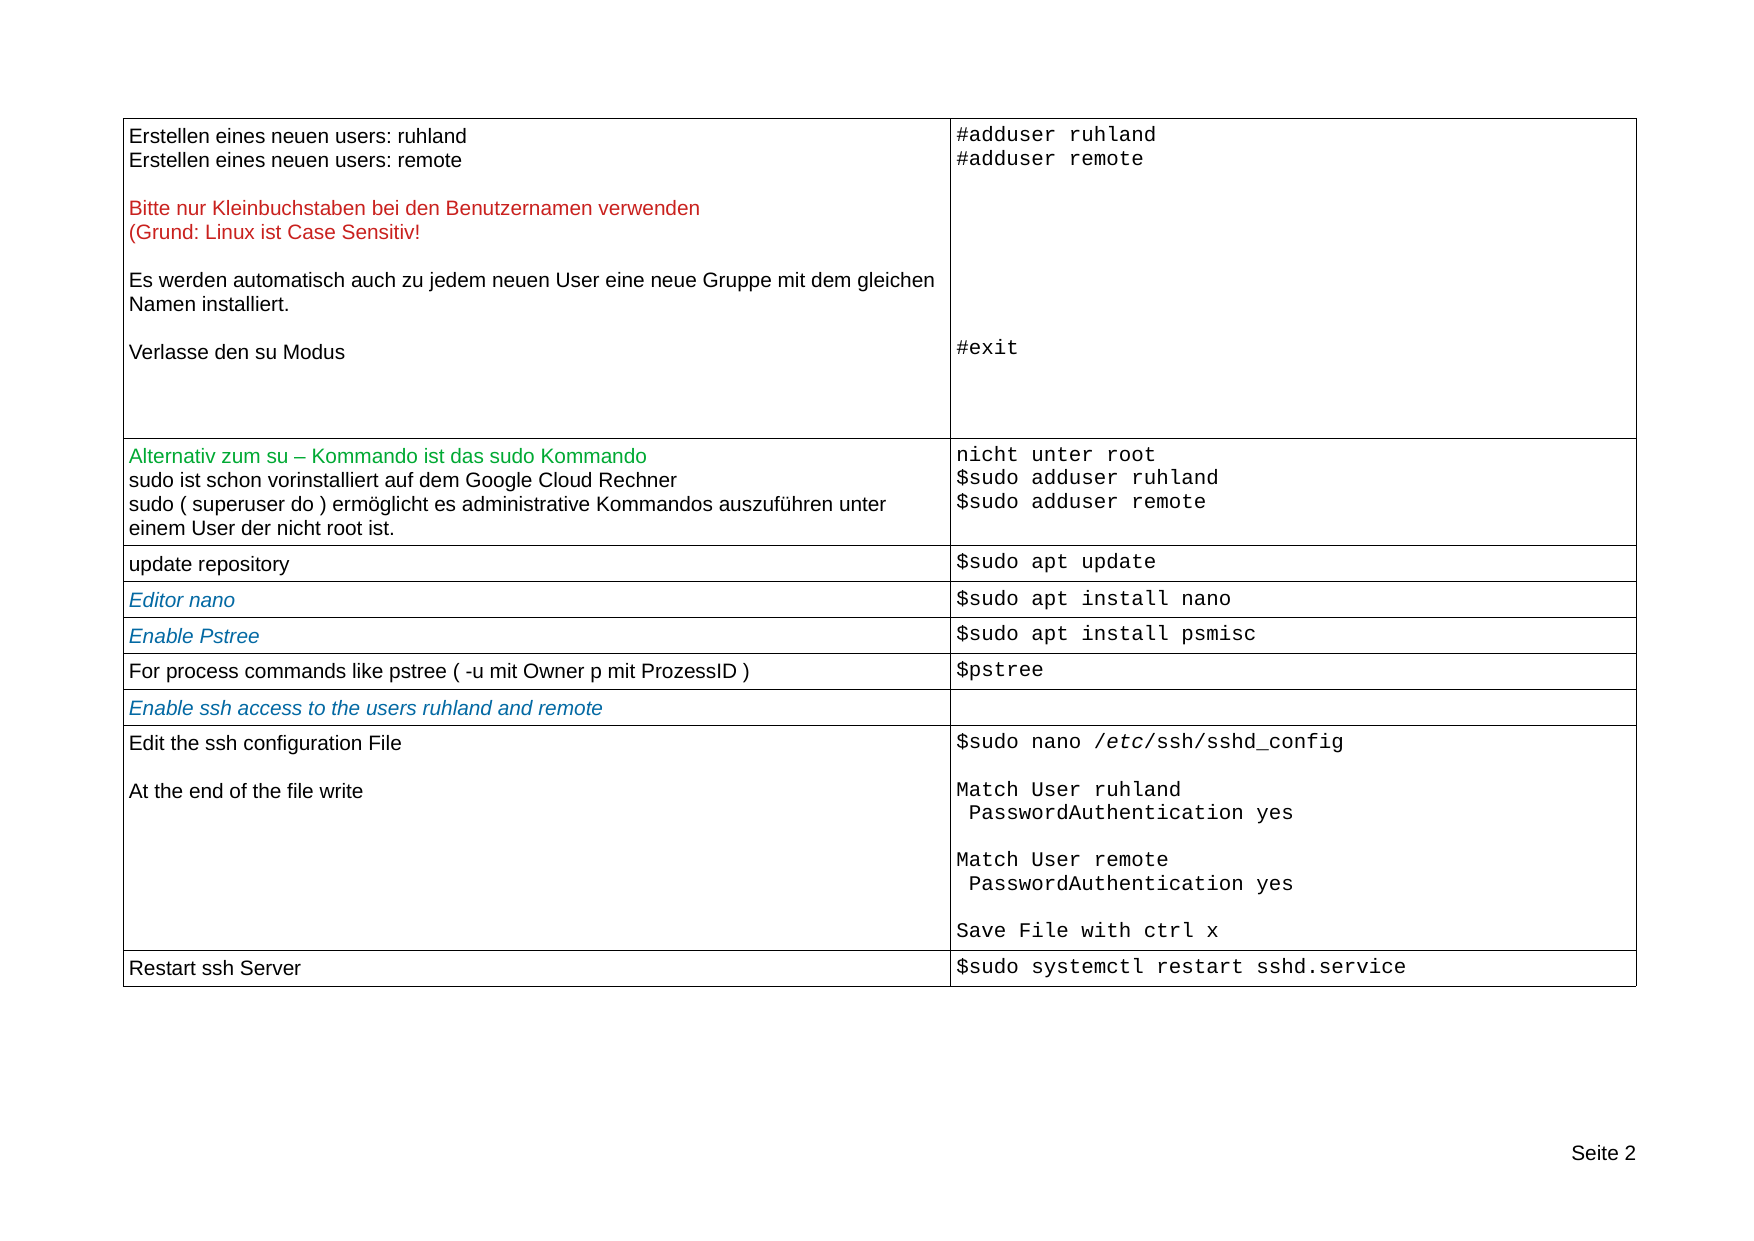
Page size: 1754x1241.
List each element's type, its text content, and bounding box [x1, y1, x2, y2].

table_cell Enable ssh access to the users ruhland and remote [124, 690, 950, 725]
table_cell nicht unter root $sudo adduser ruhland $sudo adduser remote [951, 439, 1636, 545]
table_cell Editor nano [124, 582, 950, 617]
table_cell Enable Pstree [124, 618, 950, 653]
table_cell update repository [124, 546, 950, 581]
table_cell Erstellen eines neuen users: ruhland Erstellen eines neuen users: remote Bitte nur Kleinbuchstaben bei den Benutzernamen verwenden (Grund: Linux ist Case Sensitiv! Es werden automatisch auch zu jedem neuen User eine neue Gruppe mit dem gleichen Namen installiert. Verlasse den su Modus [124, 119, 950, 437]
table_cell [951, 690, 1636, 725]
table_cell $sudo systemctl restart sshd.service [951, 951, 1636, 986]
table_cell $sudo nano /etc/ssh/sshd_config Match User ruhland PasswordAuthentication yes Match User remote PasswordAuthentication yes Save File with ctrl x [951, 726, 1636, 950]
table_cell $pstree [951, 654, 1636, 689]
table_cell For process commands like pstree ( -u mit Owner p mit ProzessID ) [124, 654, 950, 689]
table_cell Edit the ssh configuration File At the end of the file write [124, 726, 950, 950]
table_cell $sudo apt install psmisc [951, 618, 1636, 653]
table_cell $sudo apt install nano [951, 582, 1636, 617]
table_cell $sudo apt update [951, 546, 1636, 581]
table_cell #adduser ruhland #adduser remote #exit [951, 119, 1636, 437]
table_cell Alternativ zum su – Kommando ist das sudo Kommando sudo ist schon vorinstalliert auf dem Google Cloud Rechner sudo ( superuser do ) ermöglicht es administrative Kommandos auszuführen unter einem User der nicht root ist. [124, 439, 950, 545]
table_cell Restart ssh Server [124, 951, 950, 986]
